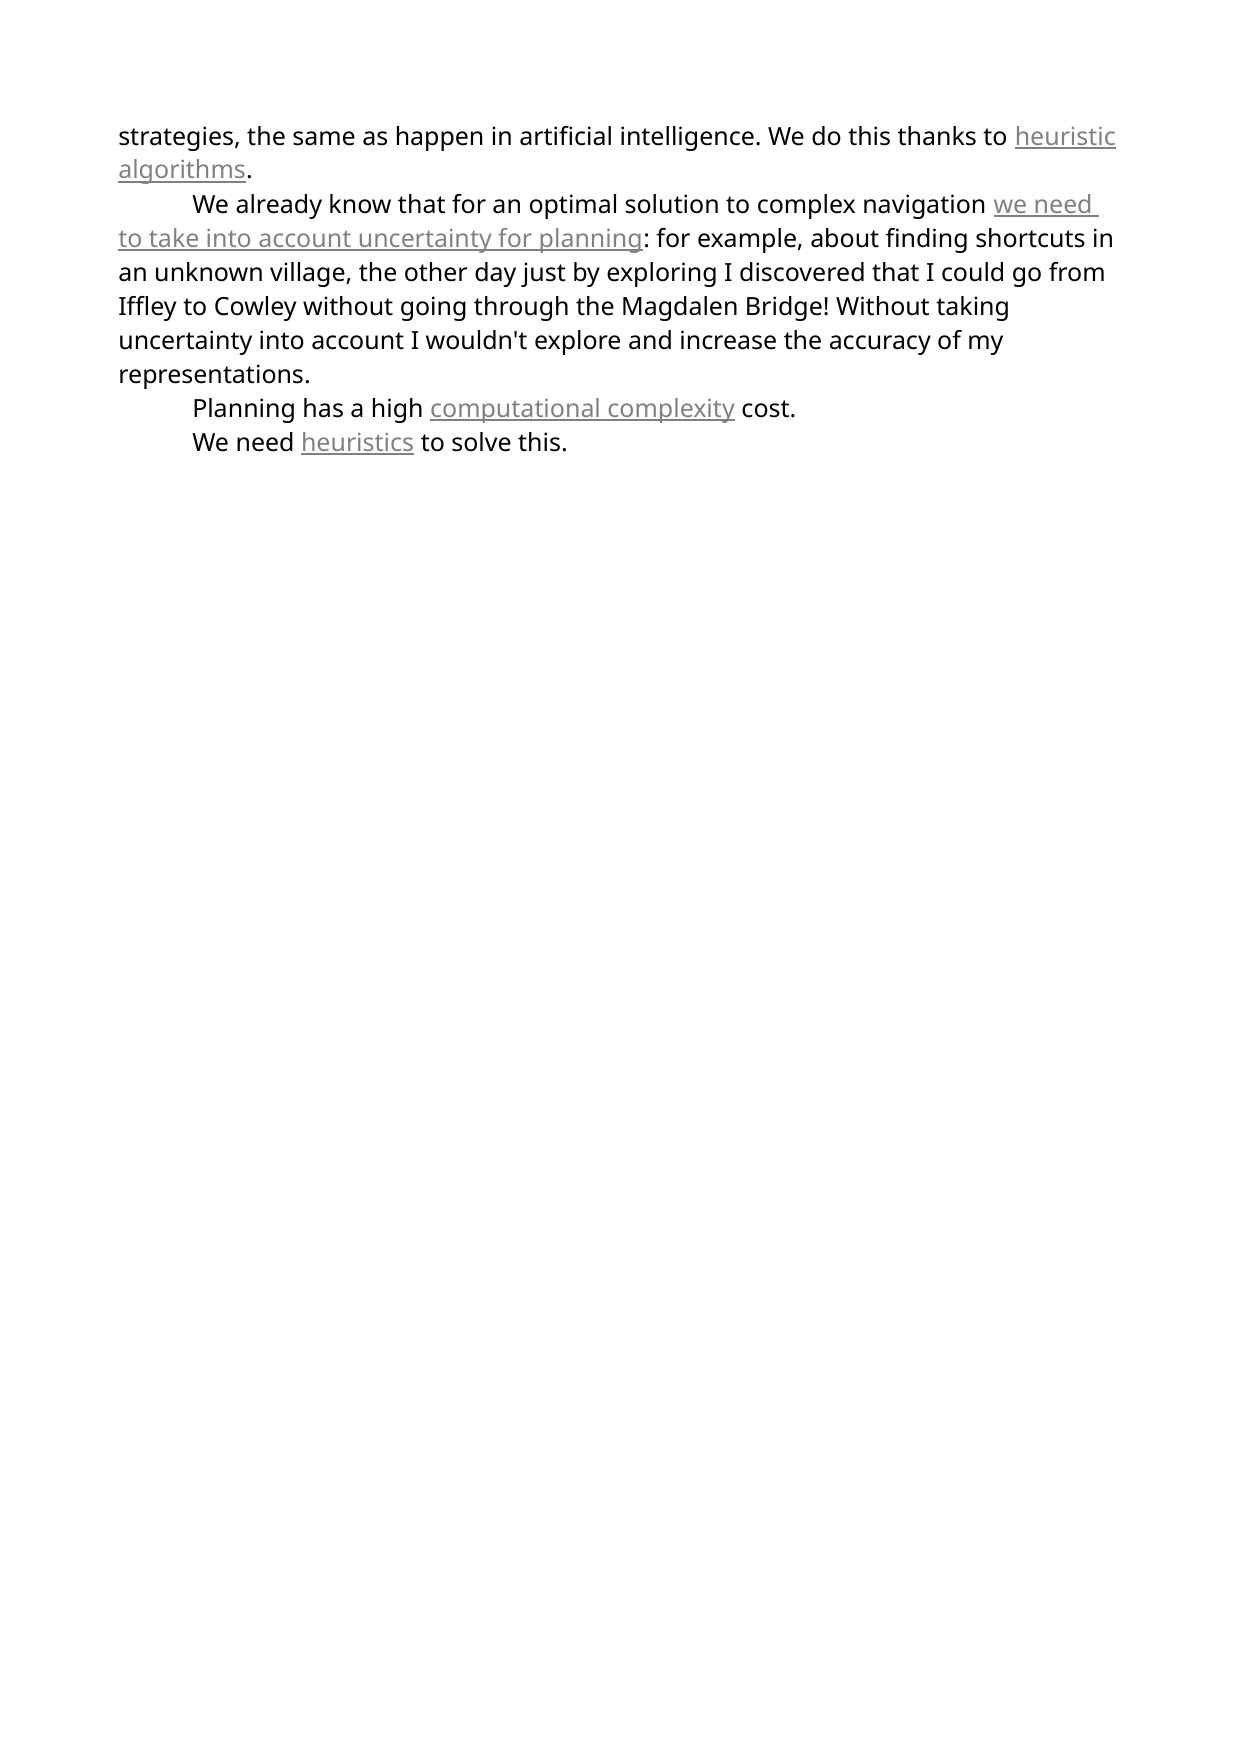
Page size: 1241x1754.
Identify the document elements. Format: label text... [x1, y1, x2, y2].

text Planning has a high computational complexity cost. [118, 391, 1122, 425]
text strategies, the same as happen in artificial intelligence. We do this thanks to heuristic algorithms. [118, 118, 1122, 186]
text We already know that for an optimal solution to complex navigation we need to take into account uncertainty for planning: for example, about finding shortcuts in an unknown village, the other day just by exploring I discovered that I could go from Iffley to Cowley without going through the Magdalen Bridge! Without taking uncertainty into account I wouldn't explore and increase the accuracy of my representations. [118, 186, 1122, 391]
text We need heuristics to solve this. [118, 425, 1122, 459]
